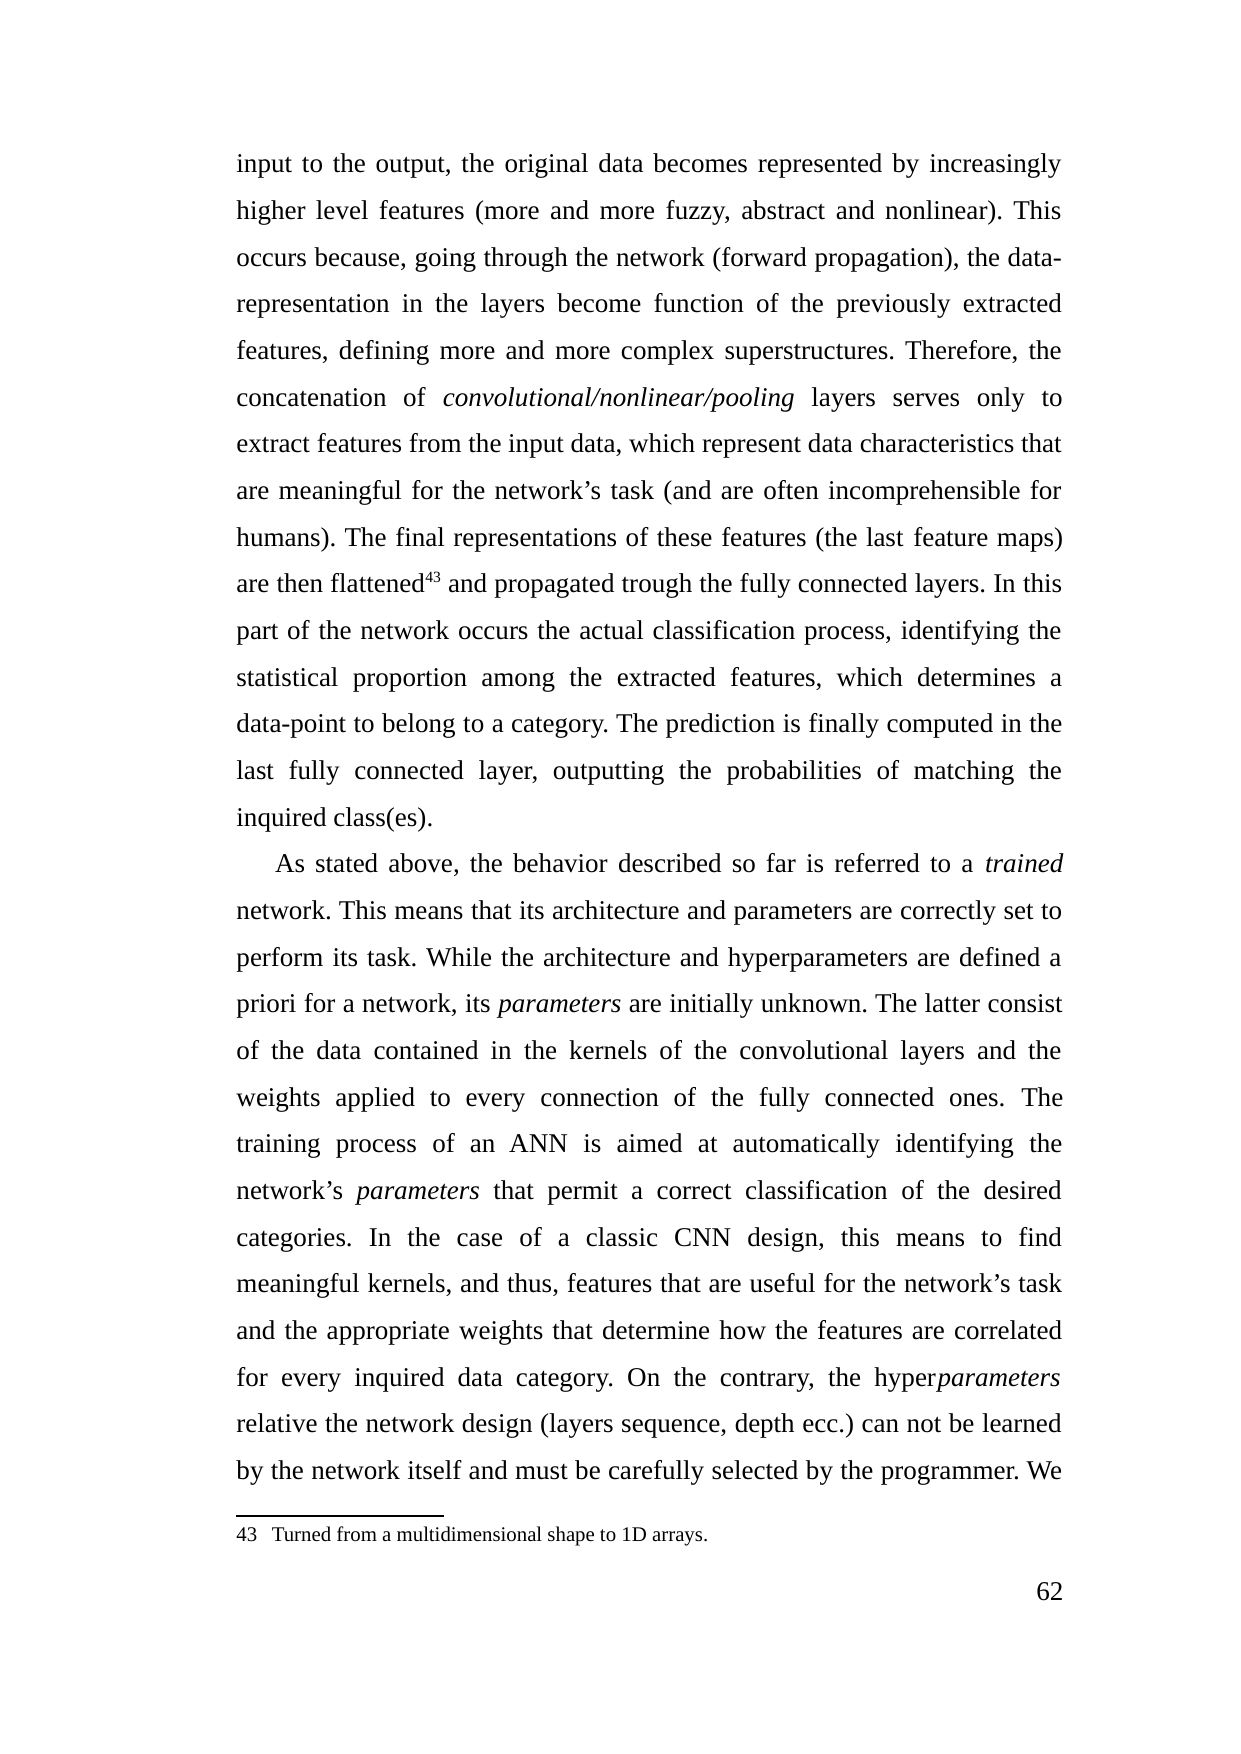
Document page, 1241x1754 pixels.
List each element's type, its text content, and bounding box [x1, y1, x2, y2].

text Turned from a multidimensional shape to 1D arrays. [236, 1522, 1063, 1546]
text input to the output, the original data becomes represented by increasingly higher level features (more and more fuzzy, abstract and nonlinear). This occurs because, going through the network (forward propagation), the data-representation in the layers become function of the previously extracted features, defining more and more complex superstructures. Therefore, the concatenation of convolutional/nonlinear/pooling layers serves only to extract features from the input data, which represent data characteristics that are meaningful for the network’s task (and are often incomprehensible for humans). The final representations of these features (the last feature maps) are then flattened and propagated trough the fully connected layers. In this part of the network occurs the actual classification process, identifying the statistical proportion among the extracted features, which determines a data-point to belong to a category. The prediction is finally computed in the last fully connected layer, outputting the probabilities of matching the inquired class(es). [236, 148, 1063, 832]
text As stated above, the behavior described so far is referred to a trained network. This means that its architecture and parameters are correctly set to perform its task. While the architecture and hyperparameters are defined a priori for a network, its parameters are initially unknown. The latter consist of the data contained in the kernels of the convolutional layers and the weights applied to every connection of the fully connected ones. The training process of an ANN is aimed at automatically identifying the network’s parameters that permit a correct classification of the desired categories. In the case of a classic CNN design, this means to find meaningful kernels, and thus, features that are useful for the network’s task and the appropriate weights that determine how the features are correlated for every inquired data category. On the contrary, the hyperparameters relative the network design (layers sequence, depth ecc.) can not be learned by the network itself and must be carefully selected by the programmer. We [236, 848, 1063, 1485]
